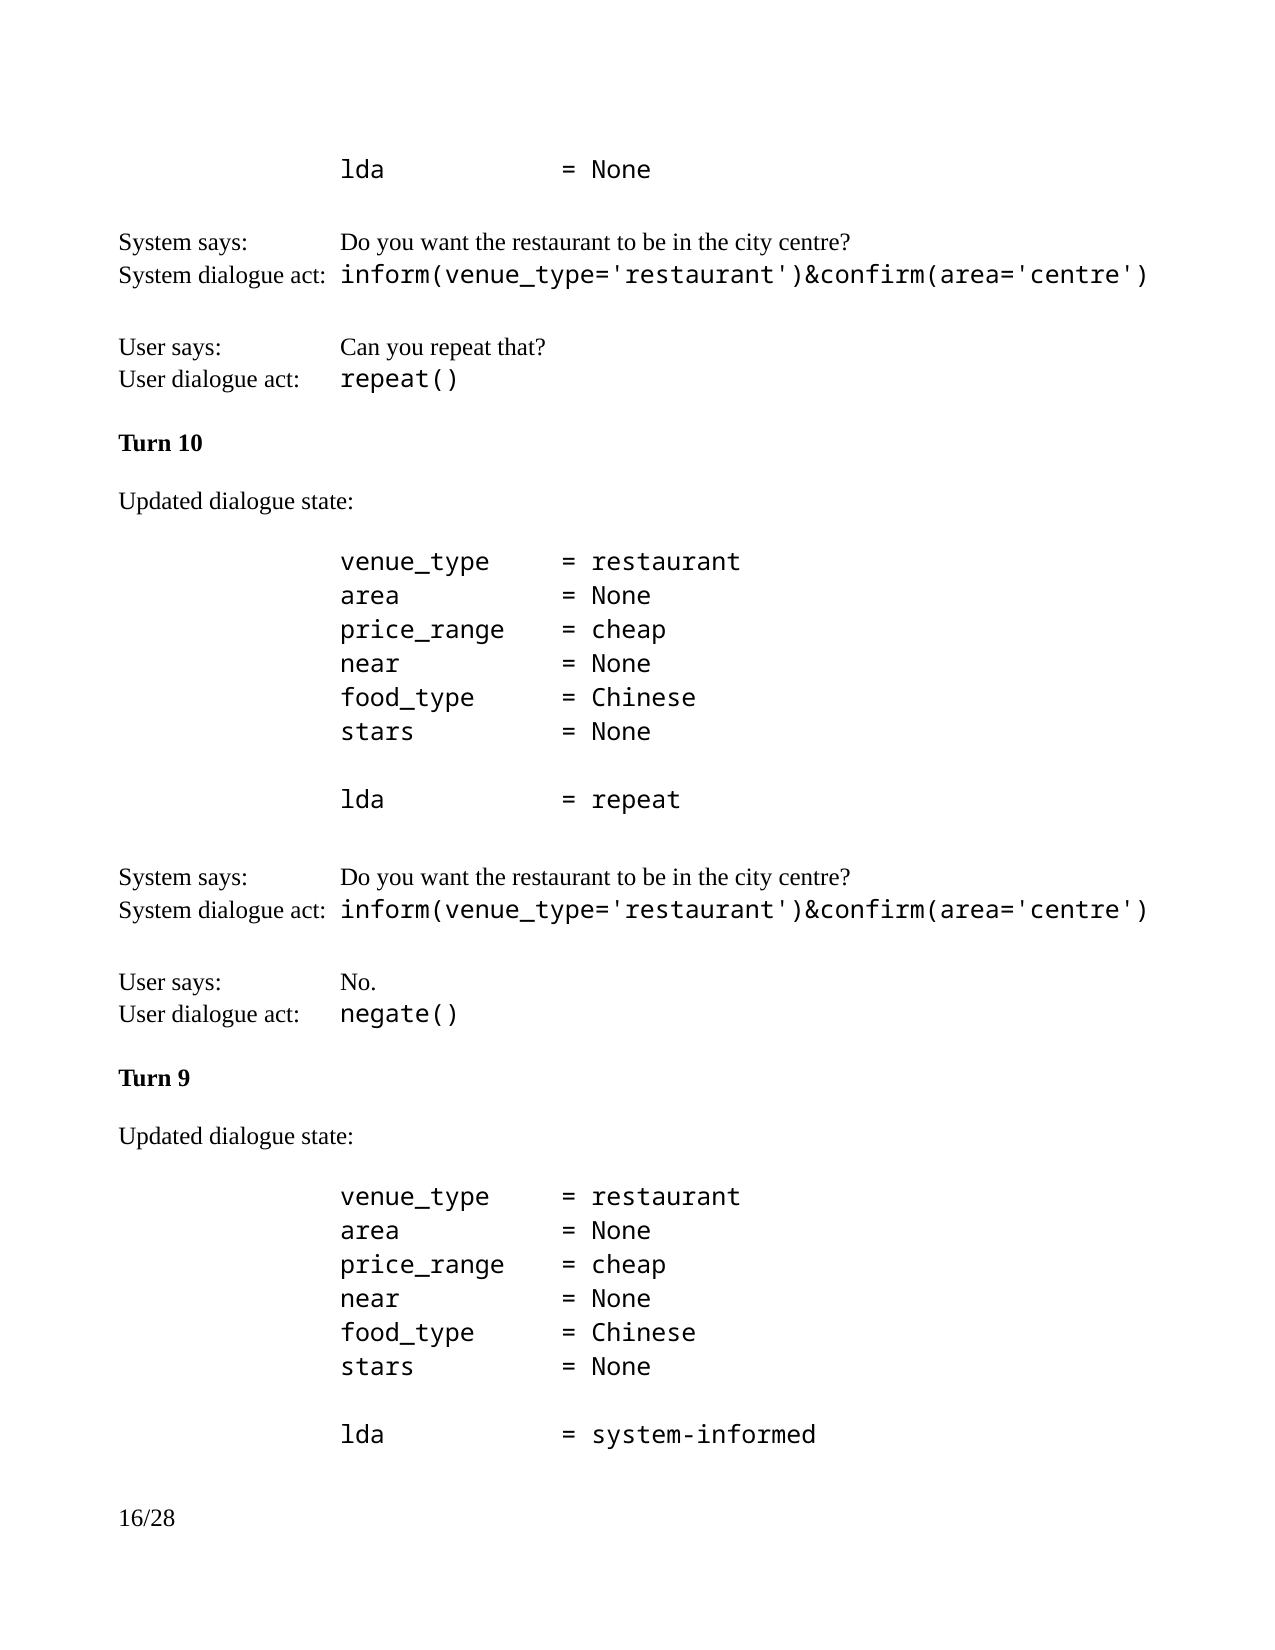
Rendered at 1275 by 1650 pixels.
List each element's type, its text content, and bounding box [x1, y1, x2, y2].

text lda = None [118, 152, 1157, 186]
text near = None [118, 1281, 1157, 1315]
text Turn 10 [118, 428, 1157, 457]
text lda = system-informed [118, 1417, 1157, 1451]
text venue_type = restaurant [118, 543, 1157, 577]
text System says: Do you want the restaurant to be in the city centre? [118, 227, 1157, 256]
text stars = None [118, 714, 1157, 748]
text area = None [118, 1212, 1157, 1247]
text System dialogue act: inform(venue_type='restaurant')&confirm(area='centre') [118, 256, 1157, 290]
text System dialogue act: inform(venue_type='restaurant')&confirm(area='centre') [118, 891, 1157, 925]
text Updated dialogue state: [118, 1121, 1157, 1150]
text price_range = cheap [118, 1247, 1157, 1281]
text area = None [118, 577, 1157, 612]
text User dialogue act: negate() [118, 995, 1157, 1029]
text Turn 9 [118, 1063, 1157, 1092]
text lda = repeat [118, 782, 1157, 816]
text food_type = Chinese [118, 680, 1157, 714]
text User dialogue act: repeat() [118, 360, 1157, 394]
text stars = None [118, 1349, 1157, 1383]
text System says: Do you want the restaurant to be in the city centre? [118, 862, 1157, 891]
text price_range = cheap [118, 612, 1157, 646]
text User says: Can you repeat that? [118, 332, 1157, 360]
text venue_type = restaurant [118, 1178, 1157, 1212]
text Updated dialogue state: [118, 486, 1157, 515]
text food_type = Chinese [118, 1315, 1157, 1349]
text near = None [118, 646, 1157, 680]
text User says: No. [118, 967, 1157, 995]
